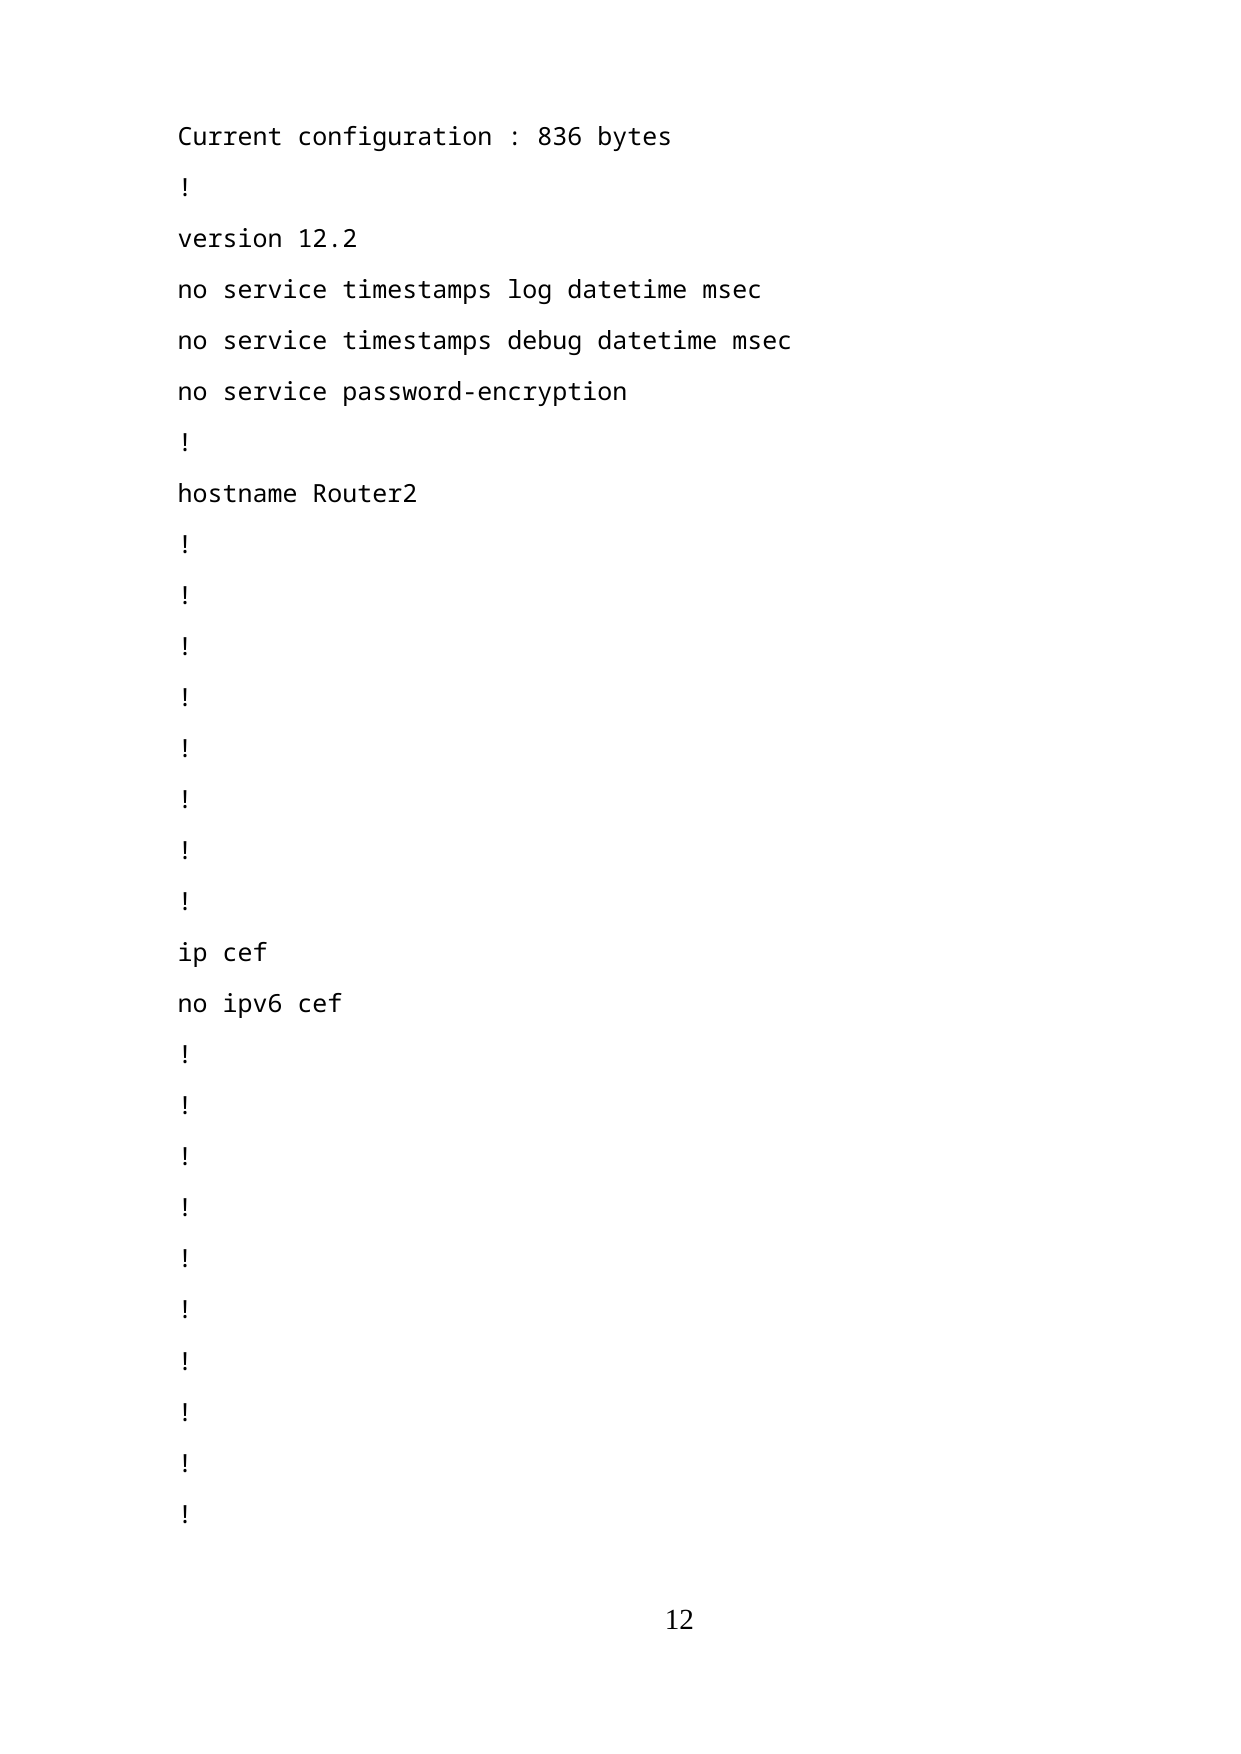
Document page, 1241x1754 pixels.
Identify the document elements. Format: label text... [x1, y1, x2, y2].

text ! [177, 1394, 1181, 1428]
text ! [177, 833, 1181, 867]
text ! [177, 731, 1181, 765]
text ! [177, 884, 1181, 918]
text no service timestamps debug datetime msec [177, 322, 1181, 356]
text ! [177, 1190, 1181, 1224]
text ! [177, 526, 1181, 561]
text ! [177, 1292, 1181, 1326]
text ! [177, 577, 1181, 612]
text no service password-encryption [177, 373, 1181, 407]
text hostname Router2 [177, 475, 1181, 509]
text ! [177, 628, 1181, 663]
text ! [177, 1241, 1181, 1275]
text no service timestamps log datetime msec [177, 271, 1181, 305]
text ! [177, 424, 1181, 458]
text ! [177, 679, 1181, 714]
text ! [177, 169, 1181, 203]
text no ipv6 cef [177, 986, 1181, 1020]
text ! [177, 1037, 1181, 1071]
text ! [177, 1445, 1181, 1479]
text version 12.2 [177, 220, 1181, 254]
text Current configuration : 836 bytes [177, 118, 1181, 152]
text ip cef [177, 935, 1181, 969]
text ! [177, 1139, 1181, 1173]
text ! [177, 782, 1181, 816]
text ! [177, 1496, 1181, 1530]
text ! [177, 1343, 1181, 1377]
text ! [177, 1088, 1181, 1122]
